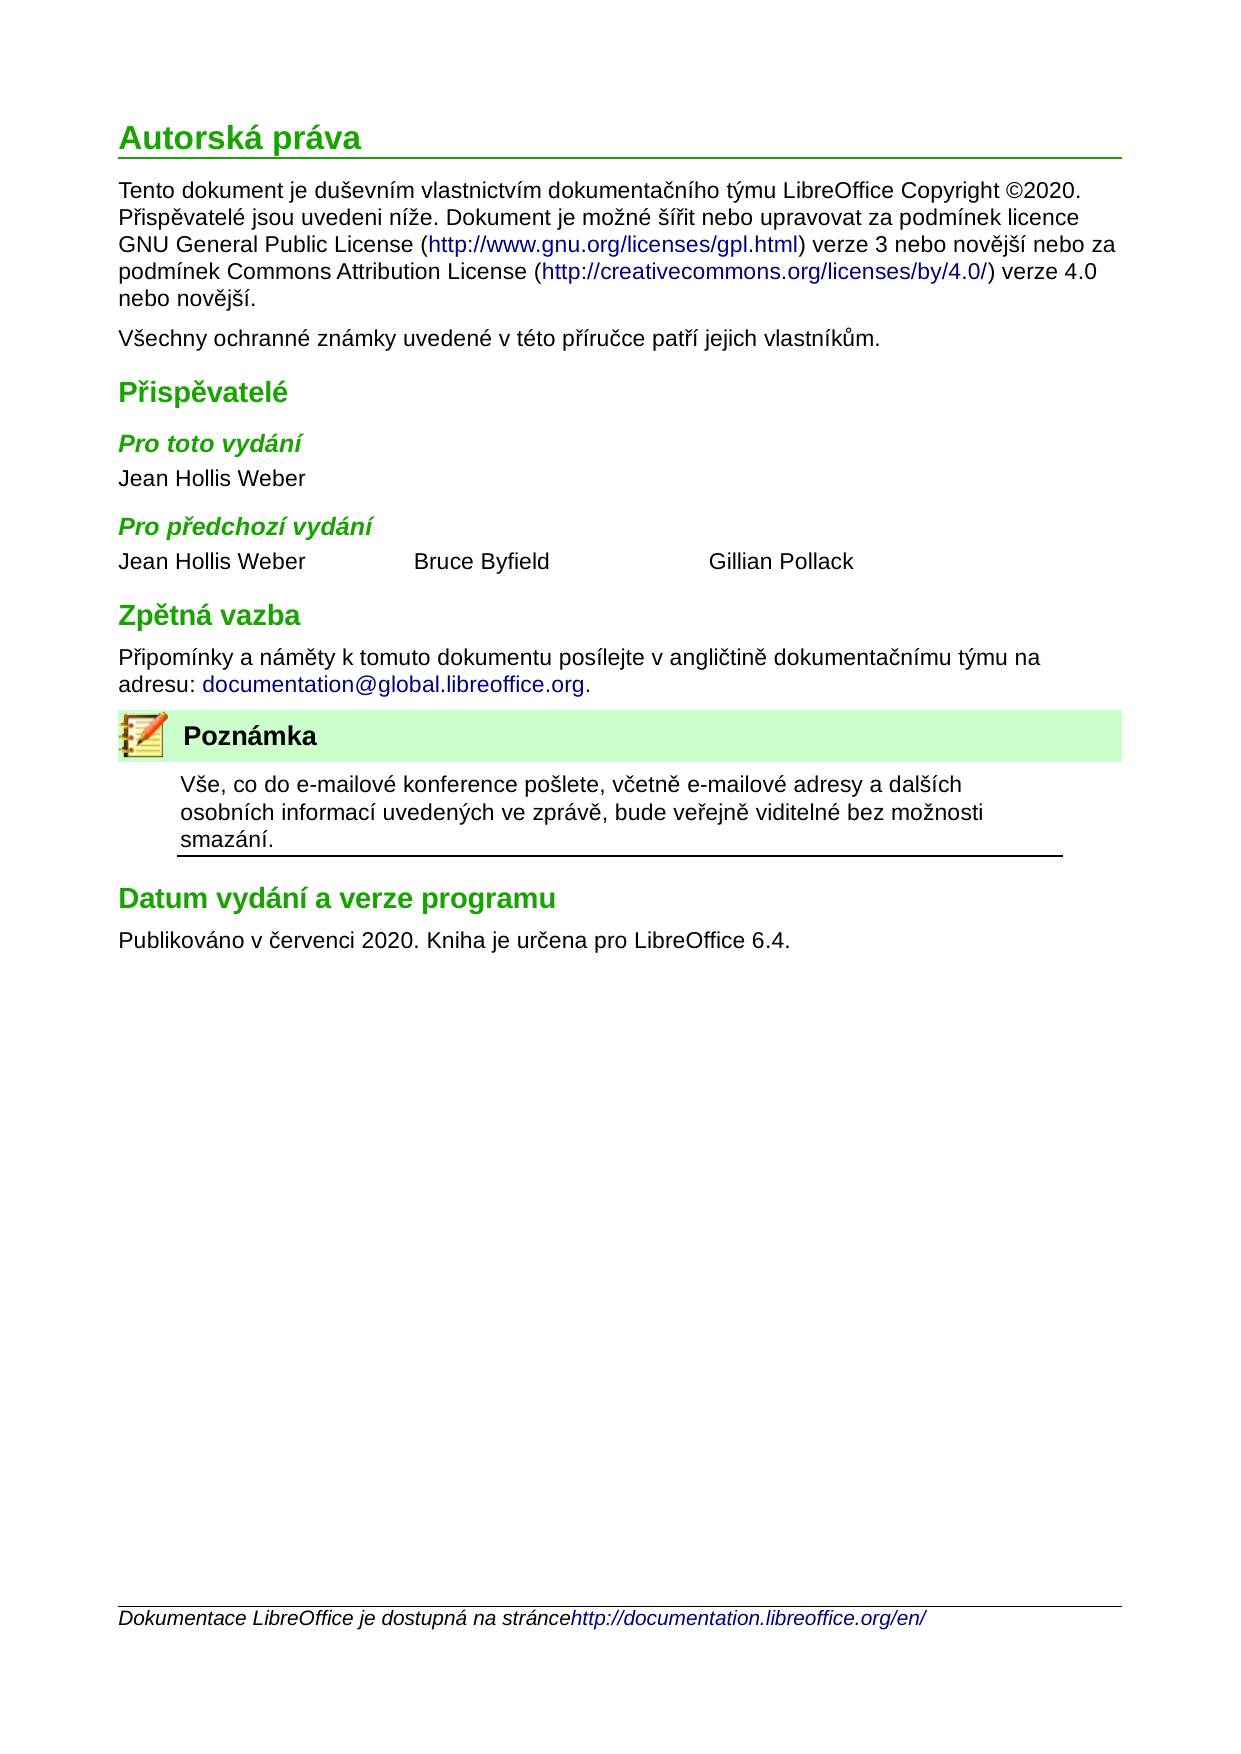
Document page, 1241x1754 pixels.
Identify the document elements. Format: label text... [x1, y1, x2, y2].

text Vše, co do e-mailové konference pošlete, včetně e-mailové adresy a dalších osobních informací uvedených ve zprávě, bude veřejně viditelné bez možnosti smazání. [177, 768, 1063, 855]
subtitle Datum vydání a verze programu [118, 881, 1122, 914]
table_header Bruce Byfield [414, 547, 709, 574]
table_header [709, 464, 1122, 491]
subtitle Pro toto vydání [118, 429, 1122, 458]
subtitle Přispěvatelé [118, 375, 1122, 409]
subtitle Autorská práva [118, 118, 1122, 157]
subtitle Pro předchozí vydání [118, 512, 1122, 541]
subtitle Zpětná vazba [118, 598, 1122, 631]
table_header Gillian Pollack [709, 547, 1122, 574]
picture [119, 710, 170, 761]
table_header Jean Hollis Weber [118, 464, 413, 491]
text Tento dokument je duševním vlastnictvím dokumentačního týmu LibreOffice Copyright ©2020. Přispěvatelé jsou uvedeni níže. Dokument je možné šířit nebo upravovat za podmínek licence GNU General Public License (http://www.gnu.org/licenses/gpl.html) verze 3 nebo novější nebo za podmínek Commons Attribution License (http://creativecommons.org/licenses/by/4.0/) verze 4.0 nebo novější. [118, 176, 1122, 312]
table_header Jean Hollis Weber [118, 547, 413, 574]
text Publikováno v červenci 2020. Kniha je určena pro LibreOffice 6.4. [118, 926, 1122, 953]
subtitle Poznámka [118, 710, 1122, 762]
text Připomínky a náměty k tomuto dokumentu posílejte v angličtině dokumentačnímu týmu na adresu: documentation@global.libreoffice.org. [118, 643, 1122, 697]
text Všechny ochranné známky uvedené v této příručce patří jejich vlastníkům. [118, 324, 1122, 351]
table_header [414, 464, 709, 491]
